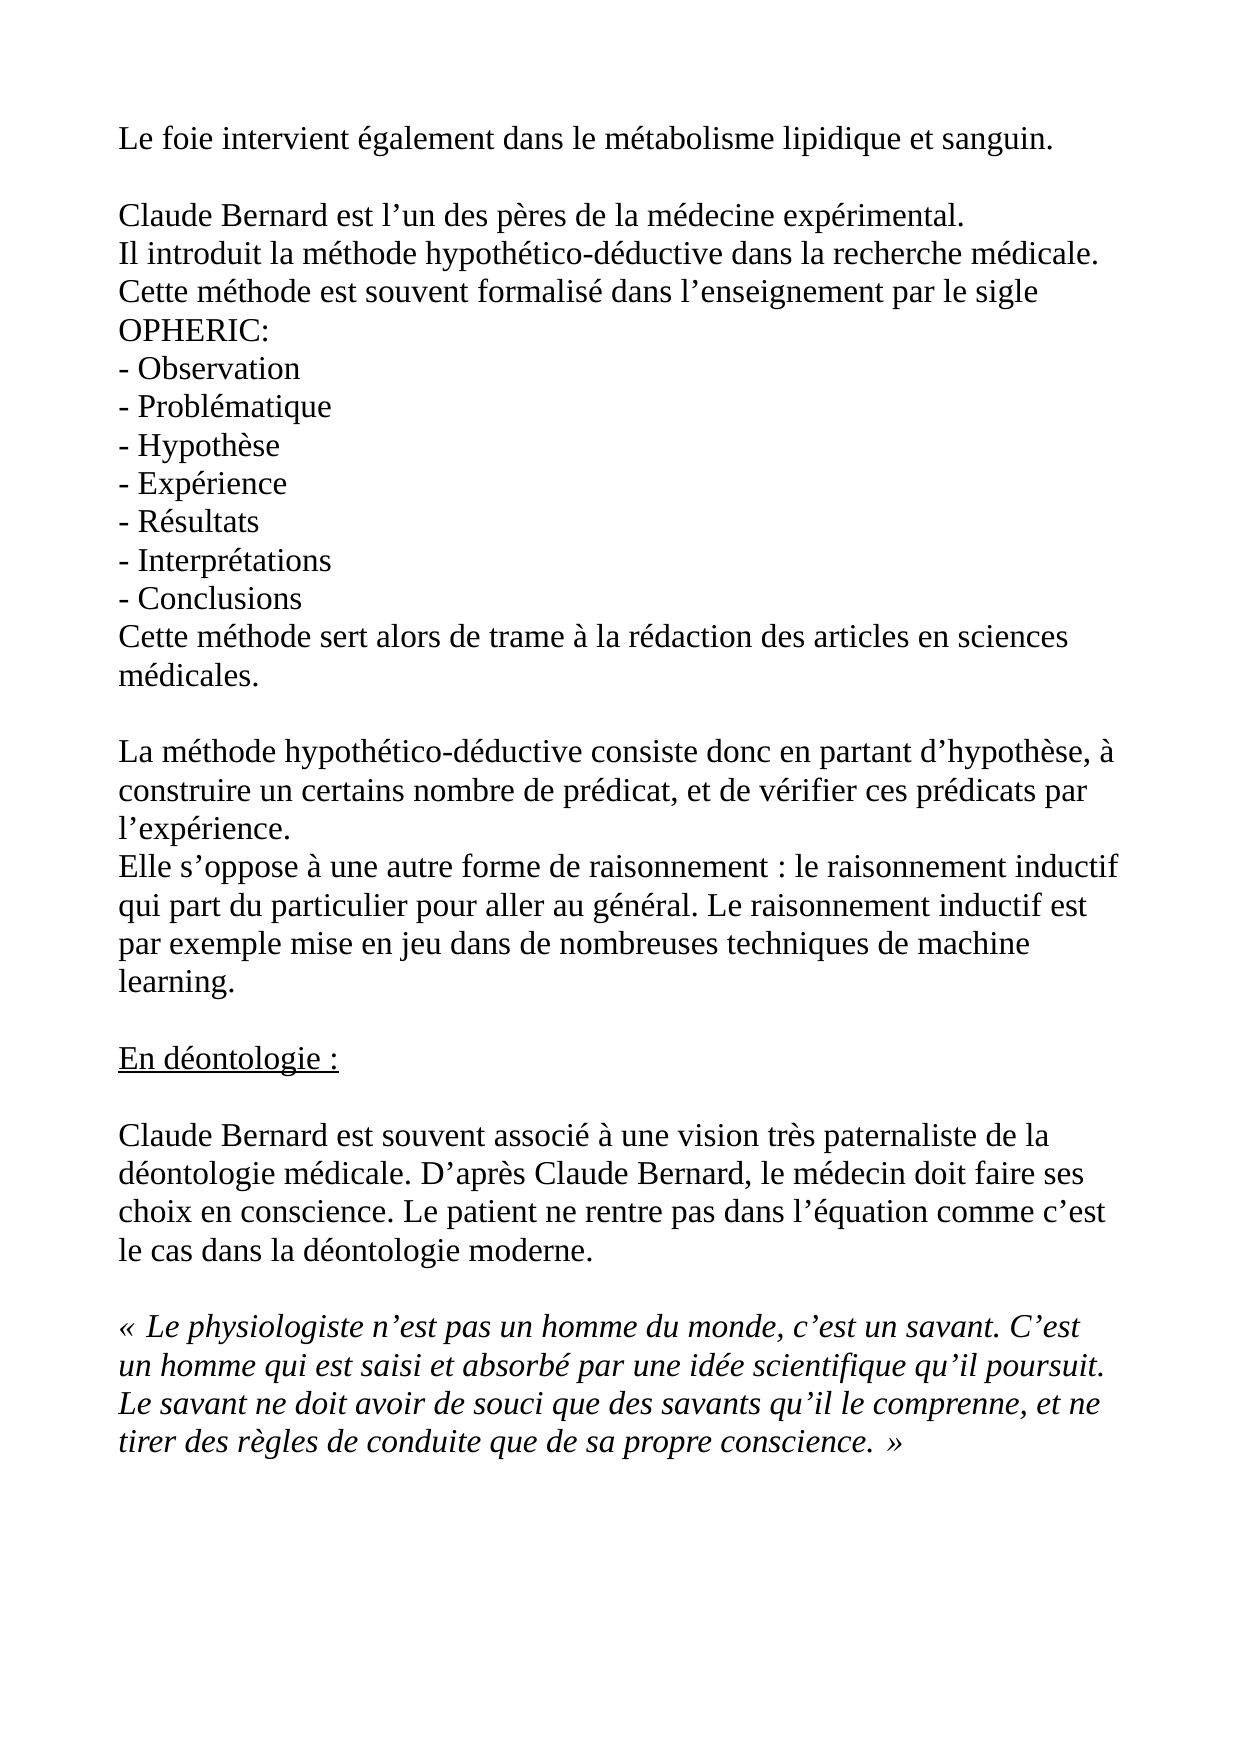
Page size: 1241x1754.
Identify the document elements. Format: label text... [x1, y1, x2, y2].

text - Expérience [118, 463, 1122, 501]
text Claude Bernard est souvent associé à une vision très paternaliste de la déontologie médicale. D’après Claude Bernard, le médecin doit faire ses choix en conscience. Le patient ne rentre pas dans l’équation comme c’est le cas dans la déontologie moderne. [118, 1115, 1122, 1268]
text - Interprétations [118, 540, 1122, 578]
text Claude Bernard est l’un des pères de la médecine expérimental. [118, 195, 1122, 233]
text - Résultats [118, 501, 1122, 540]
text - Problématique [118, 386, 1122, 425]
text « Le physiologiste n’est pas un homme du monde, c’est un savant. C’est un homme qui est saisi et absorbé par une idée scientifique qu’il poursuit. Le savant ne doit avoir de souci que des savants qu’il le comprenne, et ne tirer des règles de conduite que de sa propre conscience. » [118, 1306, 1122, 1460]
text Cette méthode est souvent formalisé dans l’enseignement par le sigle OPHERIC: [118, 271, 1122, 348]
text Cette méthode sert alors de trame à la rédaction des articles en sciences médicales. [118, 616, 1122, 693]
text - Observation [118, 348, 1122, 386]
text Le foie intervient également dans le métabolisme lipidique et sanguin. [118, 118, 1122, 156]
text En déontologie : [118, 1038, 1122, 1076]
text Il introduit la méthode hypothético-déductive dans la recherche médicale. [118, 233, 1122, 271]
text Elle s’oppose à une autre forme de raisonnement : le raisonnement inductif qui part du particulier pour aller au général. Le raisonnement inductif est par exemple mise en jeu dans de nombreuses techniques de machine learning. [118, 846, 1122, 1000]
text - Hypothèse [118, 425, 1122, 463]
text La méthode hypothético-déductive consiste donc en partant d’hypothèse, à construire un certains nombre de prédicat, et de vérifier ces prédicats par l’expérience. [118, 731, 1122, 846]
text - Conclusions [118, 578, 1122, 616]
